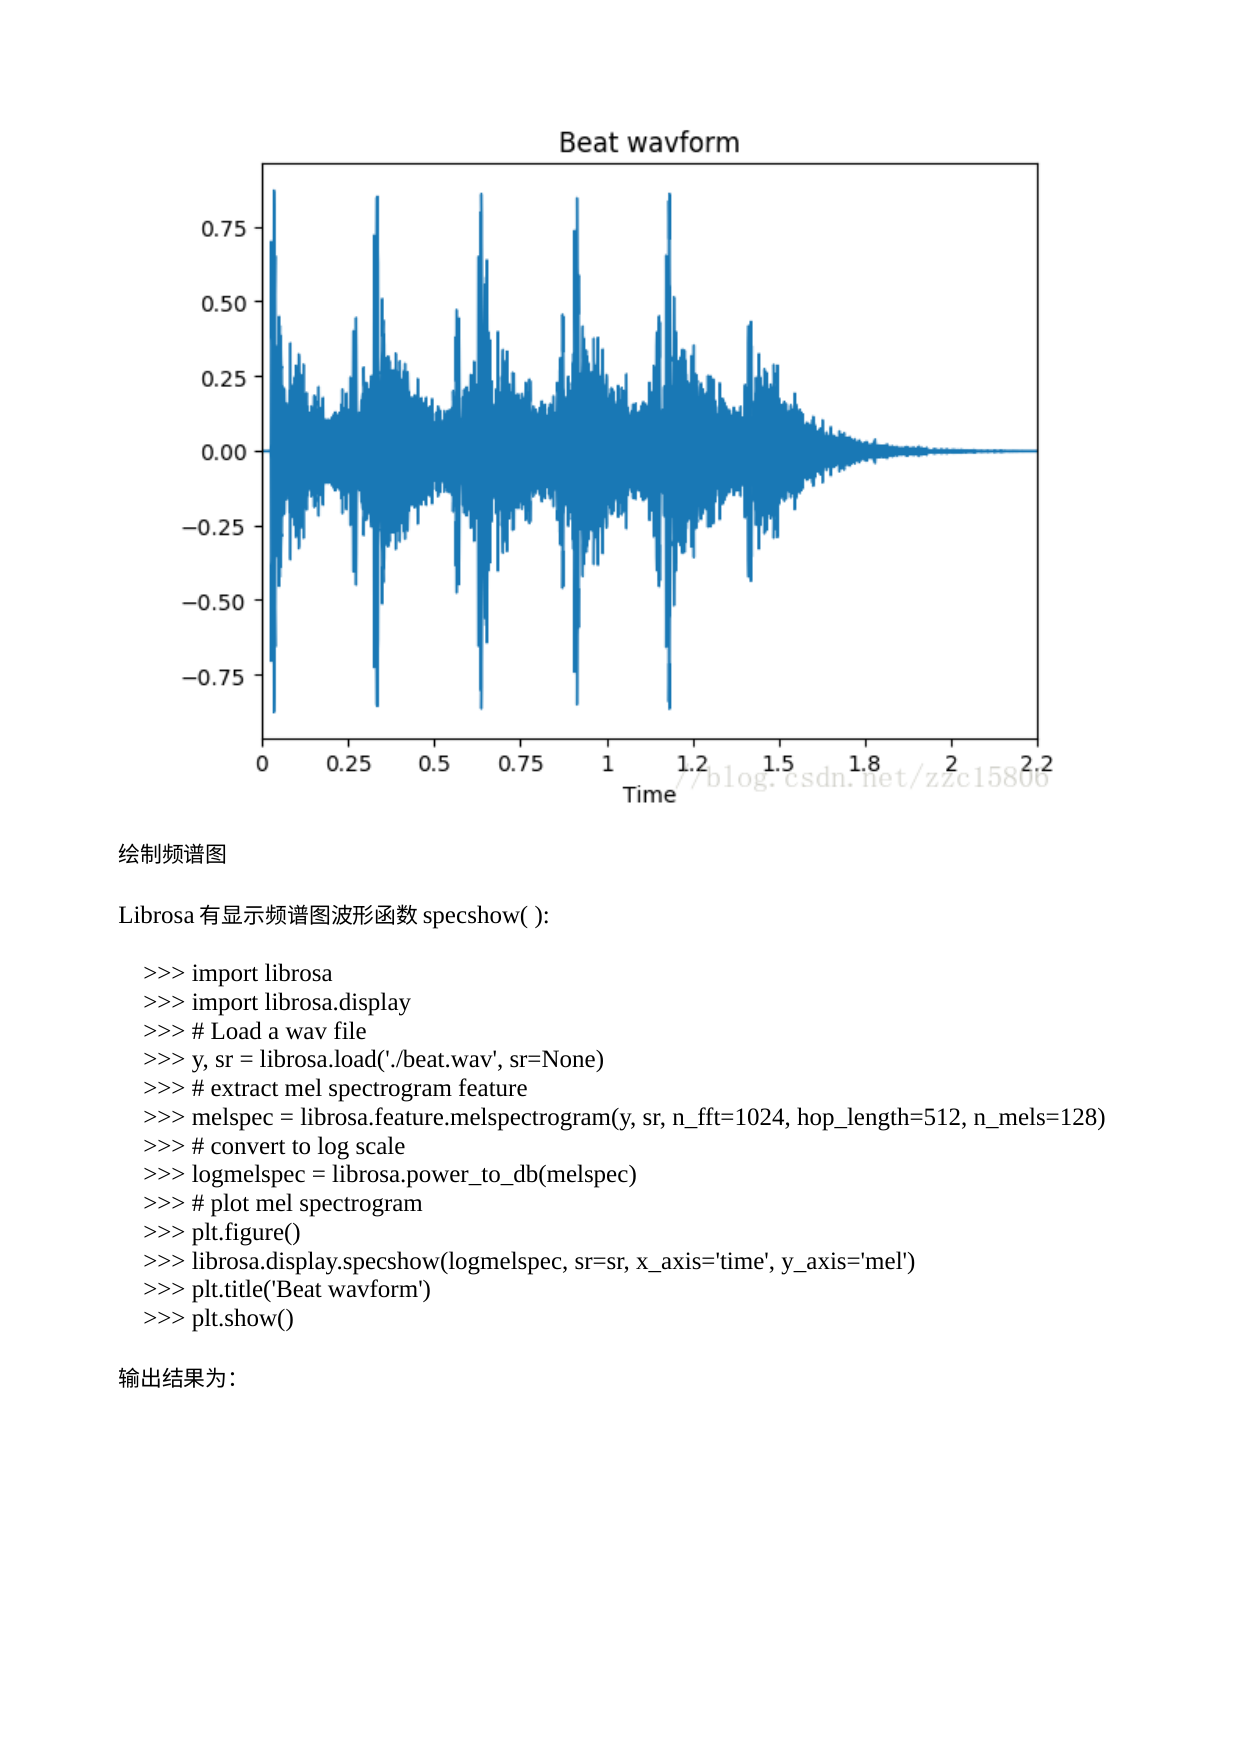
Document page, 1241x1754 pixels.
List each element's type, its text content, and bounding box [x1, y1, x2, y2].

text 绘制频谱图 [118, 837, 1122, 869]
text >>> librosa.display.specshow(logmelspec, sr=sr, x_axis='time', y_axis='mel') [118, 1246, 1122, 1274]
text Librosa有显示频谱图波形函数specshow( ): [118, 898, 1122, 929]
text >>> # extract mel spectrogram feature [118, 1073, 1122, 1102]
text >>> plt.show() [118, 1303, 1122, 1332]
text 输出结果为： [118, 1361, 1122, 1392]
text >>> import librosa.display [118, 987, 1122, 1016]
text >>> plt.title('Beat wavform') [118, 1274, 1122, 1303]
picture [173, 118, 1067, 809]
text >>> melspec = librosa.feature.melspectrogram(y, sr, n_fft=1024, hop_length=512, n_mels=128) [118, 1102, 1122, 1131]
text >>> y, sr = librosa.load('./beat.wav', sr=None) [118, 1044, 1122, 1073]
text >>> plt.figure() [118, 1217, 1122, 1246]
text >>> logmelspec = librosa.power_to_db(melspec) [118, 1159, 1122, 1188]
text >>> # plot mel spectrogram [118, 1188, 1122, 1217]
text >>> # convert to log scale [118, 1131, 1122, 1159]
text >>> import librosa [118, 958, 1122, 987]
text >>> # Load a wav file [118, 1016, 1122, 1044]
